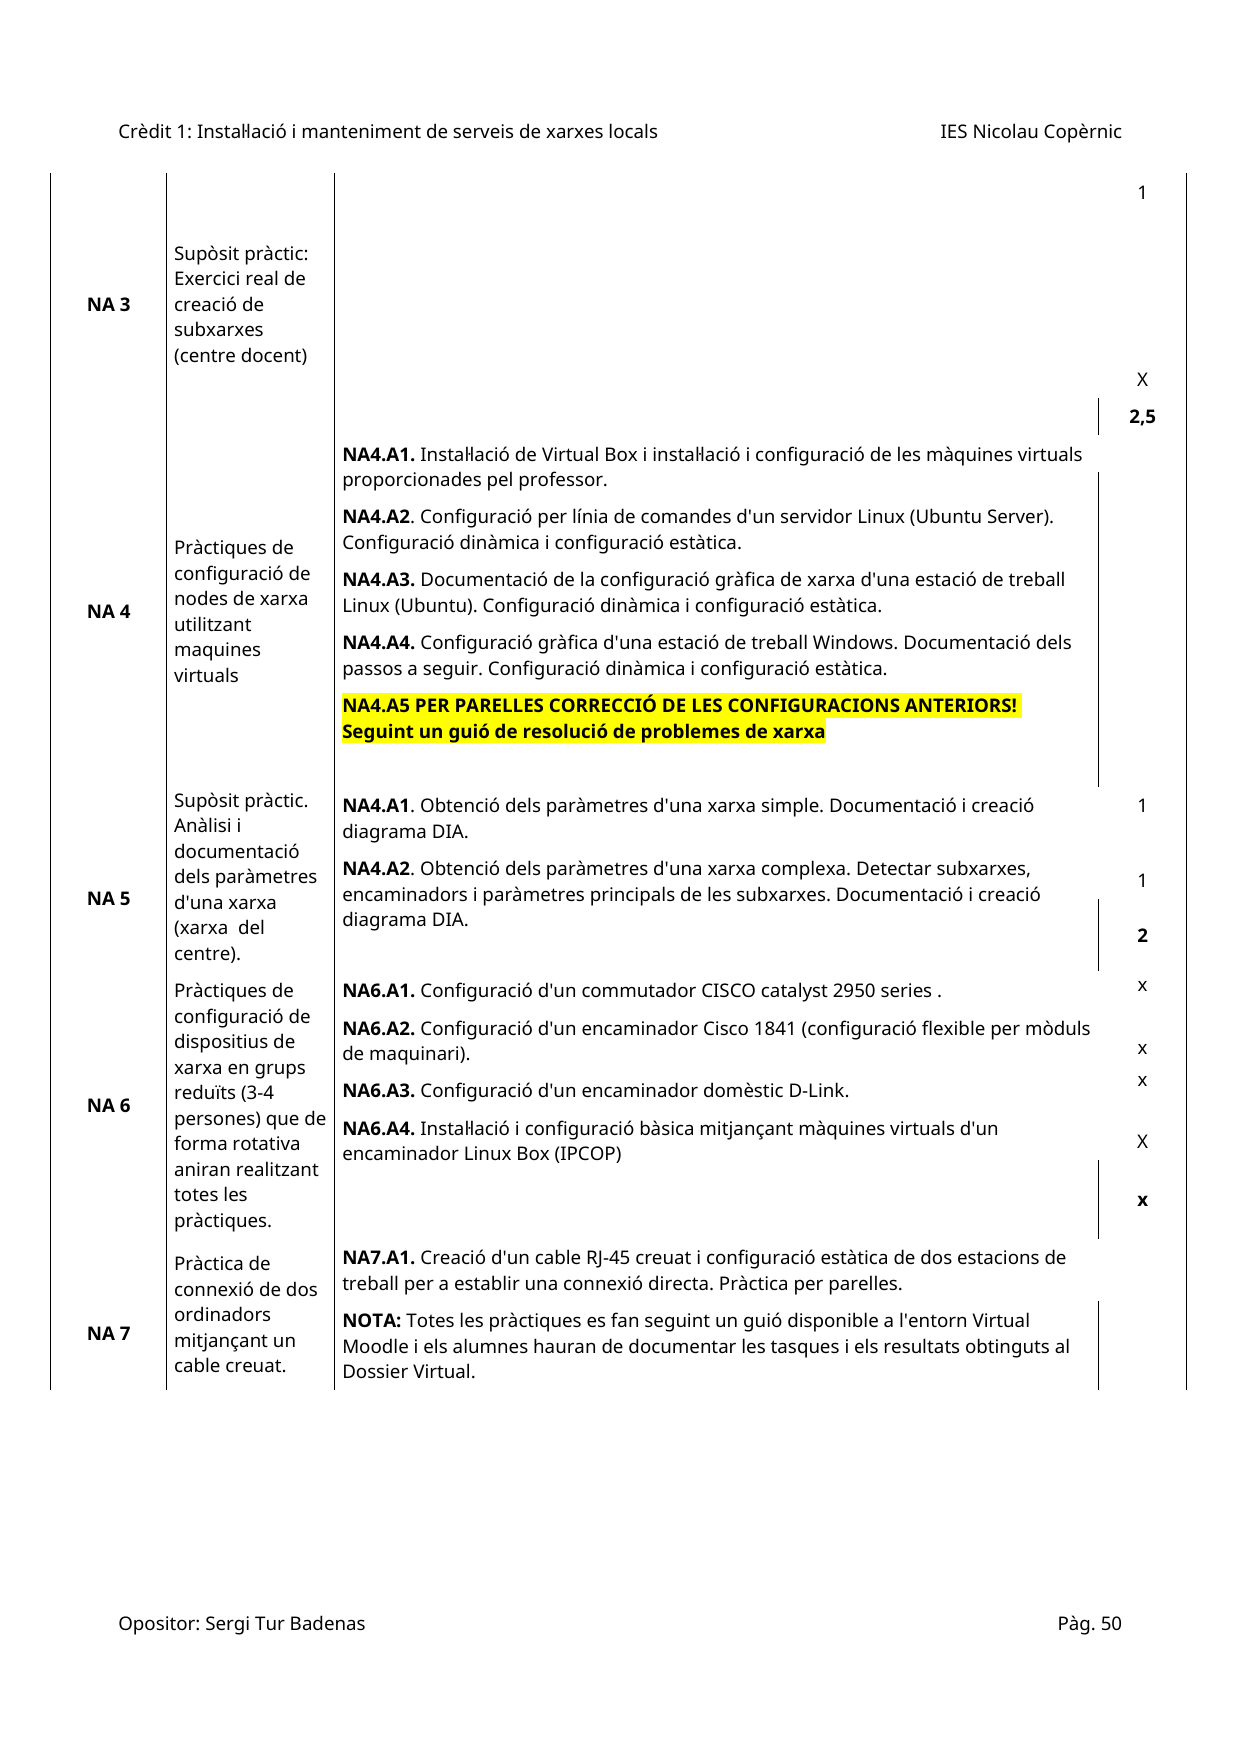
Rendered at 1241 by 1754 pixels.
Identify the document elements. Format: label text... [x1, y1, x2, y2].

table_cell NA7.A1. Creació d'un cable RJ-45 creuat i configuració estàtica de dos estacions de treball per a establir una connexió directa. Pràctica per parelles. NOTA: Totes les pràctiques es fan seguint un guió disponible a l'entorn Virtual Moodle i els alumnes hauran de documentar les tasques i els resultats obtinguts al Dossier Virtual. [335, 1239, 1099, 1390]
table_cell NA 3 [51, 173, 166, 435]
table_header [1099, 435, 1186, 472]
table_cell Pràctiques de configuració de nodes de xarxa utilitzant maquines virtuals [167, 435, 334, 787]
table_cell x [1099, 1160, 1186, 1238]
table_header 1 1 [1099, 787, 1186, 899]
table_cell NA 5 [51, 787, 166, 971]
table_cell NA4.A1. Instal·lació de Virtual Box i instal·lació i configuració de les màquines virtuals proporcionades pel professor. NA4.A2. Configuració per línia de comandes d'un servidor Linux (Ubuntu Server). Configuració dinàmica i configuració estàtica. NA4.A3. Documentació de la configuració gràfica de xarxa d'una estació de treball Linux (Ubuntu). Configuració dinàmica i configuració estàtica. NA4.A4. Configuració gràfica d'una estació de treball Windows. Documentació dels passos a seguir. Configuració dinàmica i configuració estàtica. NA4.A5 PER PARELLES CORRECCIÓ DE LES CONFIGURACIONS ANTERIORS! Seguint un guió de resolució de problemes de xarxa [335, 435, 1099, 787]
table_cell NA4.A1. Obtenció dels paràmetres d'una xarxa simple. Documentació i creació diagrama DIA. NA4.A2. Obtenció dels paràmetres d'una xarxa complexa. Detectar subxarxes, encaminadors i paràmetres principals de les subxarxes. Documentació i creació diagrama DIA. [335, 787, 1099, 971]
table_cell [1099, 472, 1186, 787]
table_cell 2 [1099, 899, 1186, 971]
table_cell Pràctiques de configuració de dispositius de xarxa en grups reduïts (3-4 persones) que de forma rotativa aniran realitzant totes les pràctiques. [167, 971, 334, 1238]
table_header [1099, 1239, 1186, 1301]
table_cell [1099, 1301, 1186, 1390]
table_cell [335, 173, 1099, 435]
table_cell Pràctica de connexió de dos ordinadors mitjançant un cable creuat. [167, 1239, 334, 1390]
table_cell Supòsit pràctic. Anàlisi i documentació dels paràmetres d'una xarxa (xarxa del centre). [167, 787, 334, 971]
table_cell NA 7 [51, 1239, 166, 1390]
table_cell 2,5 [1099, 398, 1186, 435]
table_cell NA6.A1. Configuració d'un commutador CISCO catalyst 2950 series . NA6.A2. Configuració d'un encaminador Cisco 1841 (configuració flexible per mòduls de maquinari). NA6.A3. Configuració d'un encaminador domèstic D-Link. NA6.A4. Instal·lació i configuració bàsica mitjançant màquines virtuals d'un encaminador Linux Box (IPCOP) [335, 971, 1099, 1238]
table_cell Supòsit pràctic: Exercici real de creació de subxarxes (centre docent) [167, 173, 334, 435]
table_cell NA 4 [51, 435, 166, 787]
table_header x x x X [1099, 971, 1186, 1160]
table_header 1 X [1099, 173, 1186, 397]
table_cell NA 6 [51, 971, 166, 1238]
